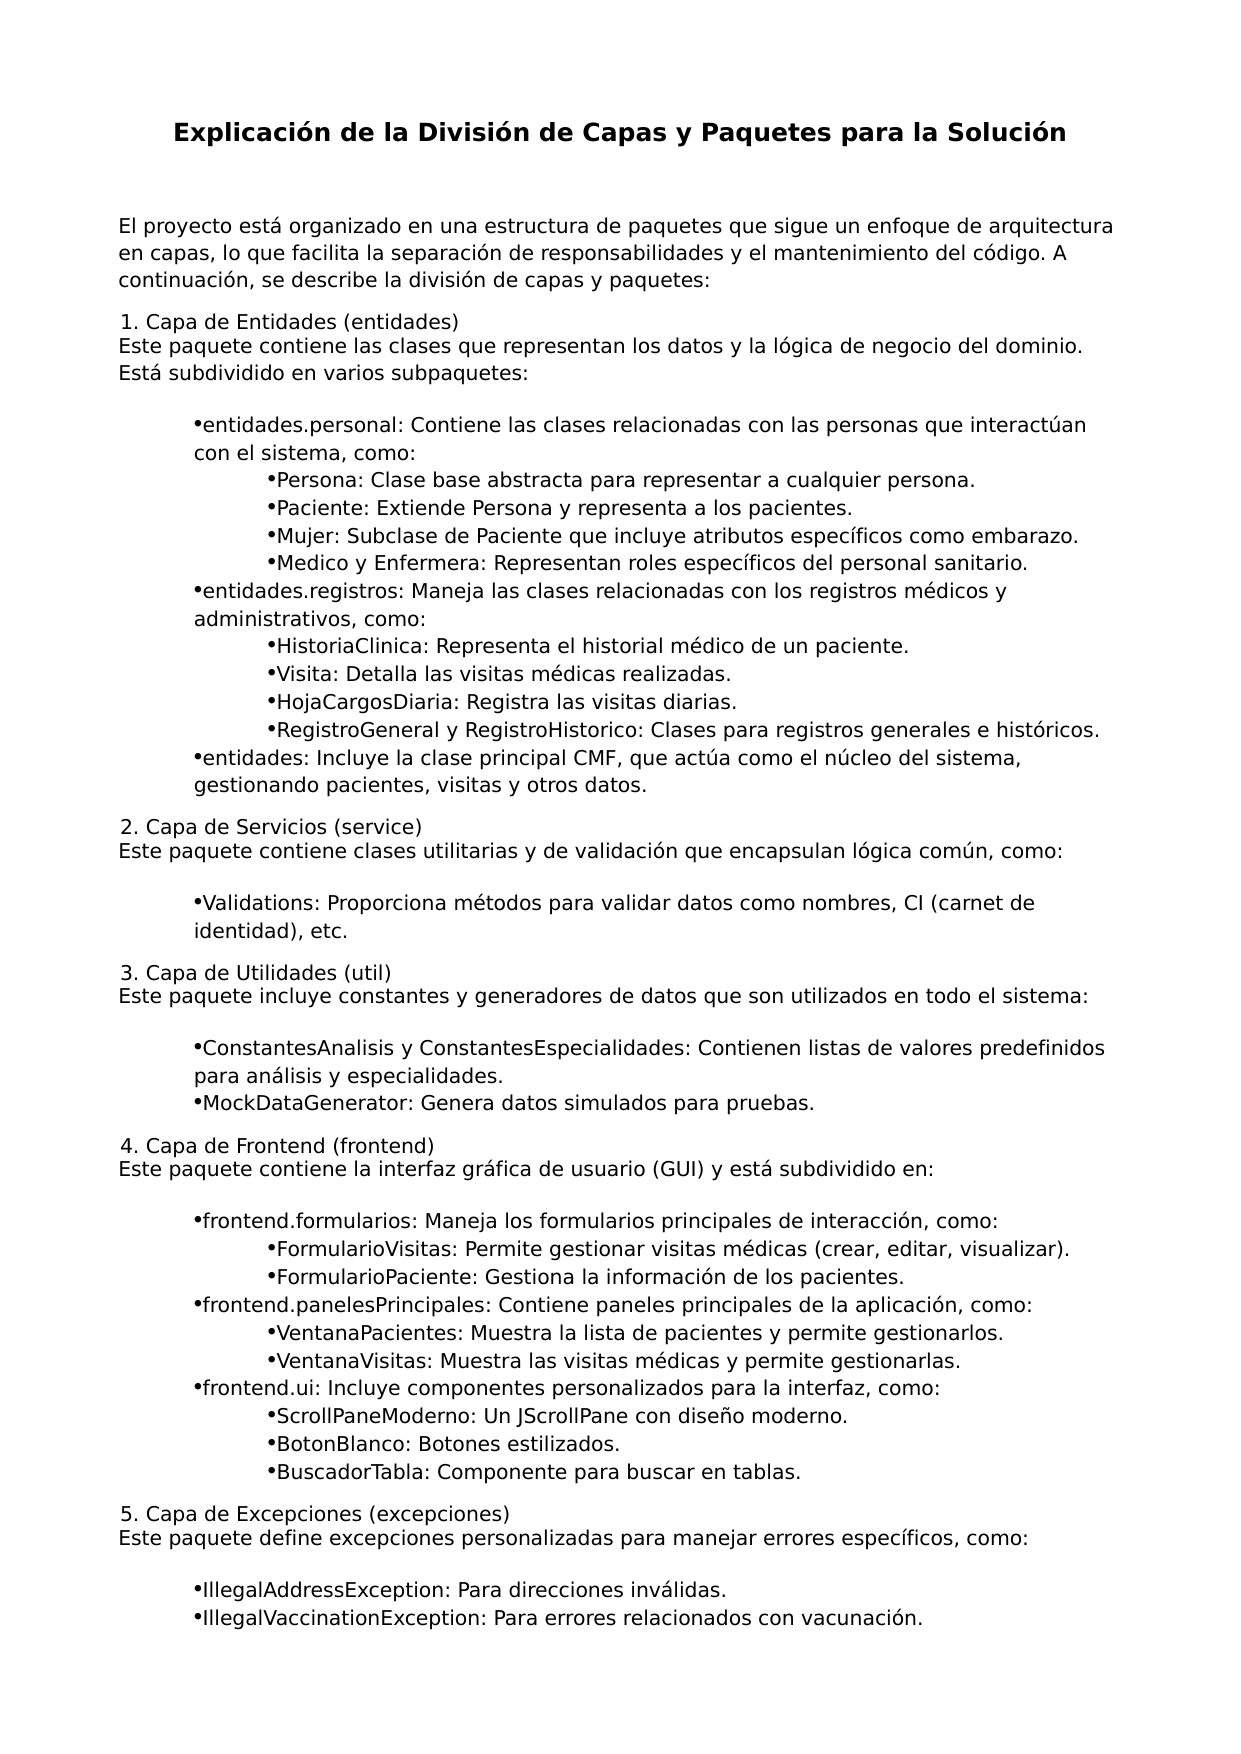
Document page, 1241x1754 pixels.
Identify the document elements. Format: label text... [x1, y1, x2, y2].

list IllegalVaccinationException: Para errores relacionados con vacunación. [120, 1606, 1121, 1631]
subtitle 2. Capa de Servicios (service) [120, 816, 1121, 839]
list RegistroGeneral y RegistroHistorico: Clases para registros generales e históricos. [120, 718, 1121, 742]
text El proyecto está organizado en una estructura de paquetes que sigue un enfoque de arquitectura en capas, lo que facilita la separación de responsabilidades y el mantenimiento del código. A continuación, se describe la división de capas y paquetes: [118, 214, 1122, 292]
list frontend.ui: Incluye componentes personalizados para la interfaz, como: [120, 1377, 1121, 1401]
list Medico y Enfermera: Representan roles específicos del personal sanitario. [120, 552, 1121, 576]
text Este paquete contiene la interfaz gráfica de usuario (GUI) y está subdividido en: [118, 1158, 1122, 1182]
text Este paquete define excepciones personalizadas para manejar errores específicos, como: [118, 1526, 1122, 1550]
list Persona: Clase base abstracta para representar a cualquier persona. [120, 468, 1121, 493]
list frontend.formularios: Maneja los formularios principales de interacción, como: [120, 1210, 1121, 1234]
list ConstantesAnalisis y ConstantesEspecialidades: Contienen listas de valores predefinidos para análisis y especialidades. [120, 1037, 1121, 1088]
list MockDataGenerator: Genera datos simulados para pruebas. [120, 1092, 1121, 1116]
list BuscadorTabla: Componente para buscar en tablas. [120, 1460, 1121, 1485]
list VentanaPacientes: Muestra la lista de pacientes y permite gestionarlos. [120, 1321, 1121, 1346]
list VentanaVisitas: Muestra las visitas médicas y permite gestionarlas. [120, 1349, 1121, 1373]
subtitle 5. Capa de Excepciones (excepciones) [120, 1503, 1121, 1526]
list frontend.panelesPrincipales: Contiene paneles principales de la aplicación, como: [120, 1293, 1121, 1318]
list Paciente: Extiende Persona y representa a los pacientes. [120, 496, 1121, 521]
list Visita: Detalla las visitas médicas realizadas. [120, 663, 1121, 687]
list entidades.registros: Maneja las clases relacionadas con los registros médicos y administrativos, como: [120, 580, 1121, 631]
list HistoriaClinica: Representa el historial médico de un paciente. [120, 635, 1121, 659]
list Mujer: Subclase de Paciente que incluye atributos específicos como embarazo. [120, 524, 1121, 548]
list HojaCargosDiaria: Registra las visitas diarias. [120, 690, 1121, 715]
text Este paquete contiene clases utilitarias y de validación que encapsulan lógica común, como: [118, 839, 1122, 863]
list ScrollPaneModerno: Un JScrollPane con diseño moderno. [120, 1405, 1121, 1429]
subtitle 3. Capa de Utilidades (util) [120, 961, 1121, 985]
list FormularioPaciente: Gestiona la información de los pacientes. [120, 1266, 1121, 1290]
list IllegalAddressException: Para direcciones inválidas. [120, 1579, 1121, 1603]
text Explicación de la División de Capas y Paquetes para la Solución [118, 118, 1122, 147]
text Este paquete incluye constantes y generadores de datos que son utilizados en todo el sistema: [118, 985, 1122, 1008]
list BotonBlanco: Botones estilizados. [120, 1433, 1121, 1457]
list FormularioVisitas: Permite gestionar visitas médicas (crear, editar, visualizar). [120, 1238, 1121, 1262]
subtitle 1. Capa de Entidades (entidades) [120, 311, 1121, 334]
subtitle 4. Capa de Frontend (frontend) [120, 1134, 1121, 1158]
text Este paquete contiene las clases que representan los datos y la lógica de negocio del dominio. Está subdividido en varios subpaquetes: [118, 334, 1122, 385]
list Validations: Proporciona métodos para validar datos como nombres, CI (carnet de identidad), etc. [120, 891, 1121, 943]
list entidades: Incluye la clase principal CMF, que actúa como el núcleo del sistema, gestionando pacientes, visitas y otros datos. [120, 746, 1121, 797]
list entidades.personal: Contiene las clases relacionadas con las personas que interactúan con el sistema, como: [120, 413, 1121, 465]
